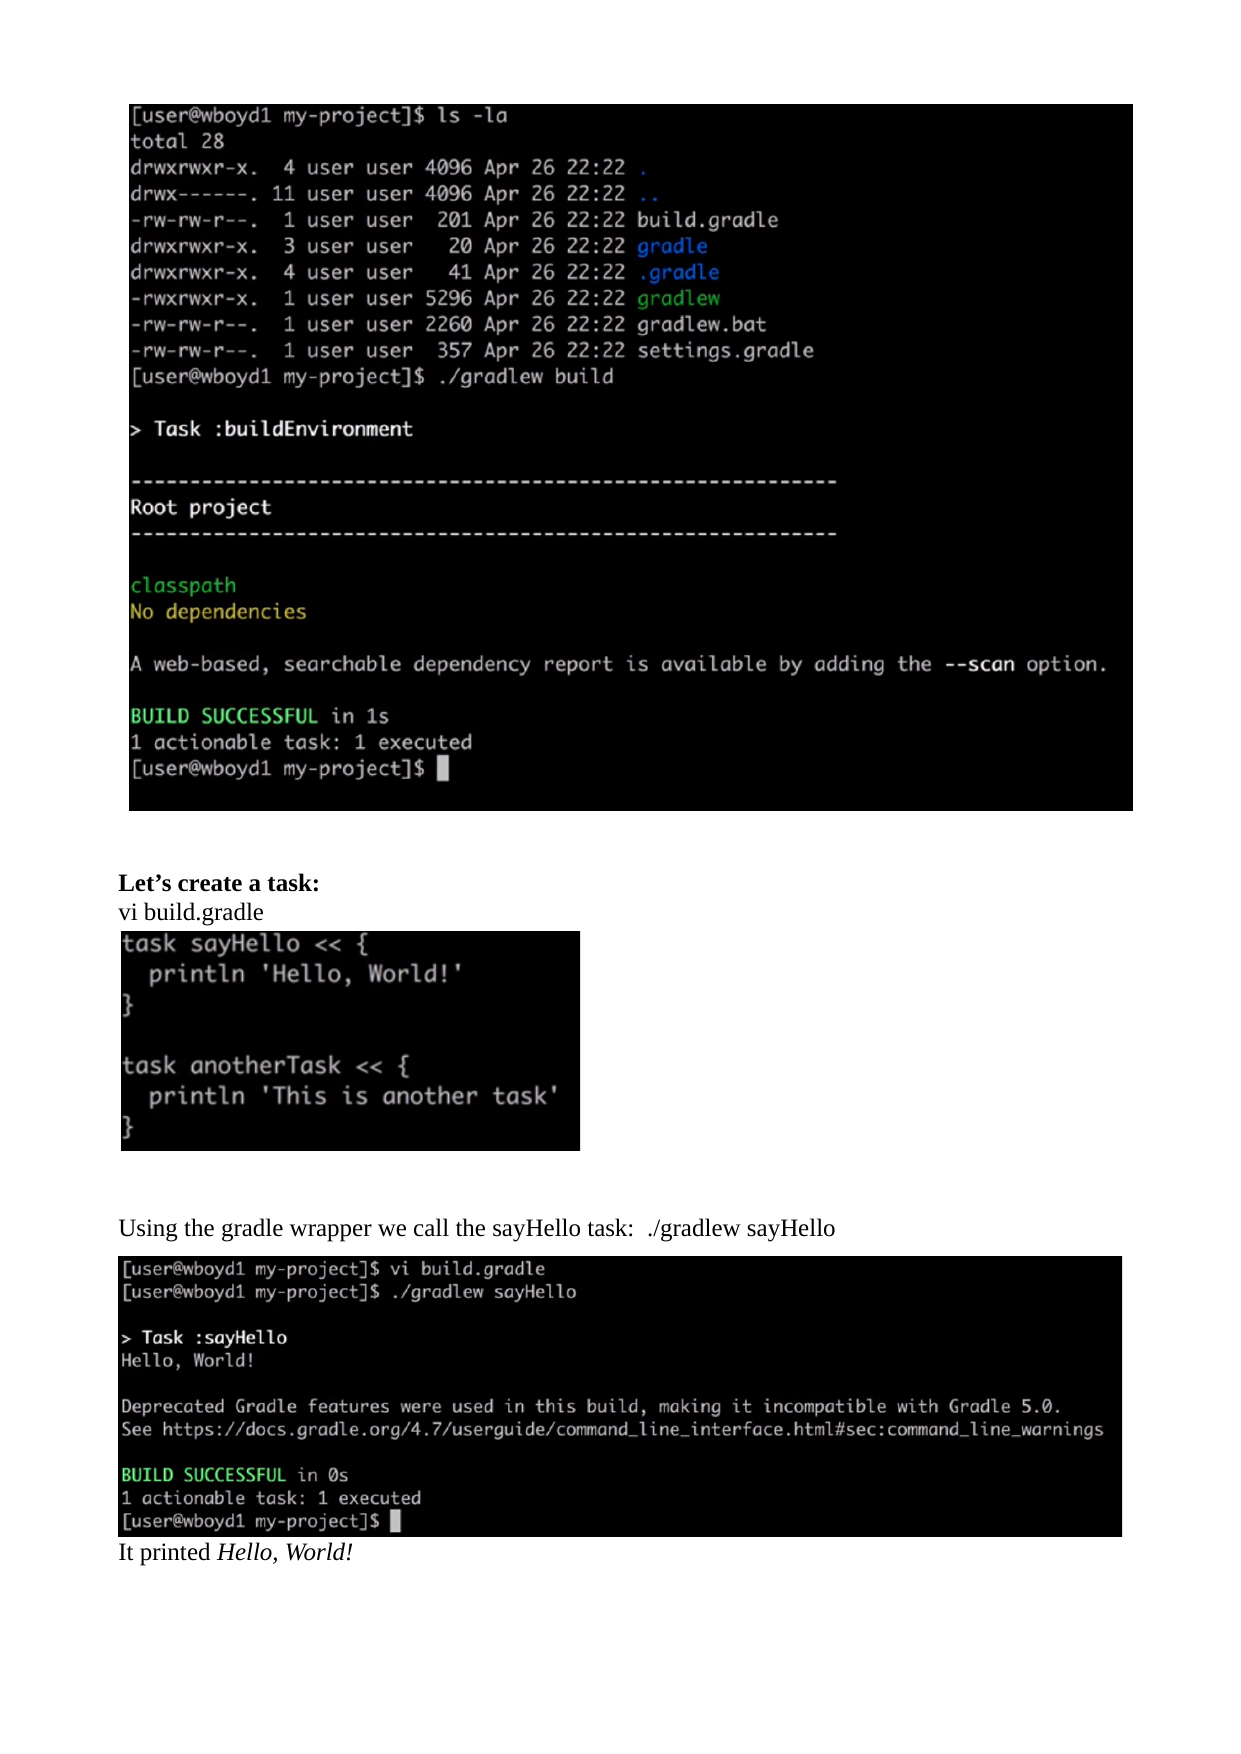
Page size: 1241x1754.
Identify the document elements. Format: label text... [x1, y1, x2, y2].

picture [129, 104, 1133, 811]
text Let’s create a task: [118, 868, 1122, 897]
picture [121, 931, 581, 1151]
text [118, 1242, 1122, 1256]
text Using the gradle wrapper we call the sayHello task: ./gradlew sayHello [118, 1213, 1122, 1242]
text vi build.gradle [118, 897, 1122, 926]
text It printed Hello, World! [118, 1537, 1122, 1566]
picture [118, 1256, 1123, 1537]
